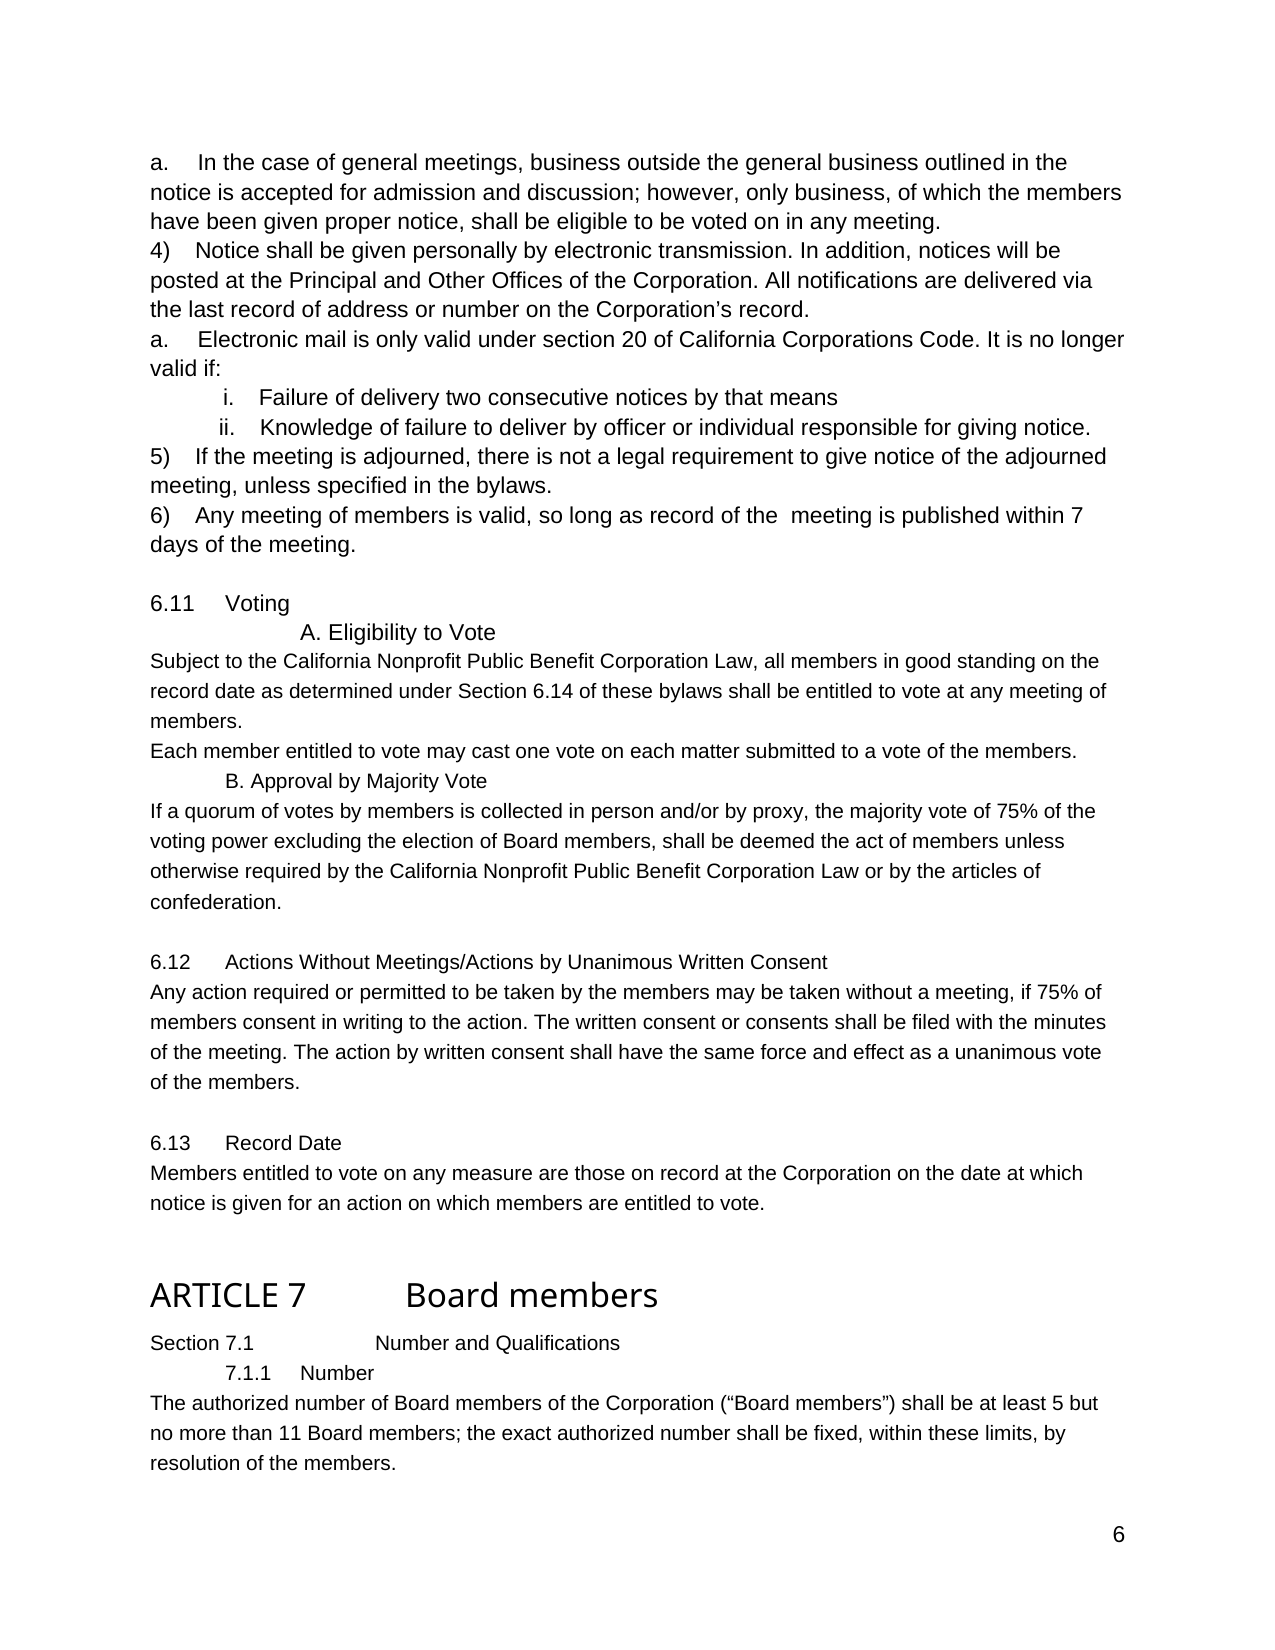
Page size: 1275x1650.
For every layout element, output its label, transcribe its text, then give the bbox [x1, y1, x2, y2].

subtitle ARTICLE 7 Board members [150, 1272, 1125, 1318]
text Section 7.1 Number and Qualifications [150, 1331, 1125, 1354]
text ii. Knowledge of failure to deliver by officer or individual responsible for giving notice. [150, 414, 1125, 440]
text B. Approval by Majority Vote [150, 770, 1125, 793]
text A. Eligibility to Vote [150, 620, 1125, 646]
text i. Failure of delivery two consecutive notices by that means [150, 385, 1125, 411]
text 5) If the meeting is adjourned, there is not a legal requirement to give notice of the adjourned meeting, unless specified in the bylaws. [150, 444, 1125, 499]
text a. In the case of general meetings, business outside the general business outlined in the notice is accepted for admission and discussion; however, only business, of which the members have been given proper notice, shall be eligible to be voted on in any meeting. [150, 150, 1125, 234]
text 6.12 Actions Without Meetings/Actions by Unanimous Written Consent [150, 950, 1125, 974]
text 4) Notice shall be given personally by electronic transmission. In addition, notices will be posted at the Principal and Other Offices of the Corporation. All notifications are delivered via the last record of address or number on the Corporation’s record. [150, 238, 1125, 322]
text If a quorum of votes by members is collected in person and/or by proxy, the majority vote of 75% of the voting power excluding the election of Board members, shall be deemed the act of members unless otherwise required by the California Nonprofit Public Benefit Corporation Law or by the articles of confederation. [150, 800, 1125, 913]
text Subject to the California Nonprofit Public Benefit Corporation Law, all members in good standing on the record date as determined under Section 6.14 of these bylaws shall be entitled to vote at any meeting of members. [150, 649, 1125, 733]
text Any action required or permitted to be taken by the members may be taken without a meeting, if 75% of members consent in writing to the action. The written consent or consents shall be filed with the minutes of the meeting. The action by written consent shall have the same force and effect as a unanimous vote of the members. [150, 981, 1125, 1094]
text 7.1.1 Number [150, 1361, 1125, 1384]
text The authorized number of Board members of the Corporation (“Board members”) shall be at least 5 but no more than 11 Board members; the exact authorized number shall be fixed, within these limits, by resolution of the members. [150, 1391, 1125, 1475]
text Each member entitled to vote may cast one vote on each matter submitted to a vote of the members. [150, 740, 1125, 763]
text a. Electronic mail is only valid under section 20 of California Corporations Code. It is no longer valid if: [150, 326, 1125, 381]
text 6.11 Voting [150, 591, 1125, 616]
text 6) Any meeting of members is valid, so long as record of the meeting is published within 7 days of the meeting. [150, 502, 1125, 557]
text 6.13 Record Date [150, 1131, 1125, 1154]
text Members entitled to vote on any measure are those on record at the Corporation on the date at which notice is given for an action on which members are entitled to vote. [150, 1161, 1125, 1214]
